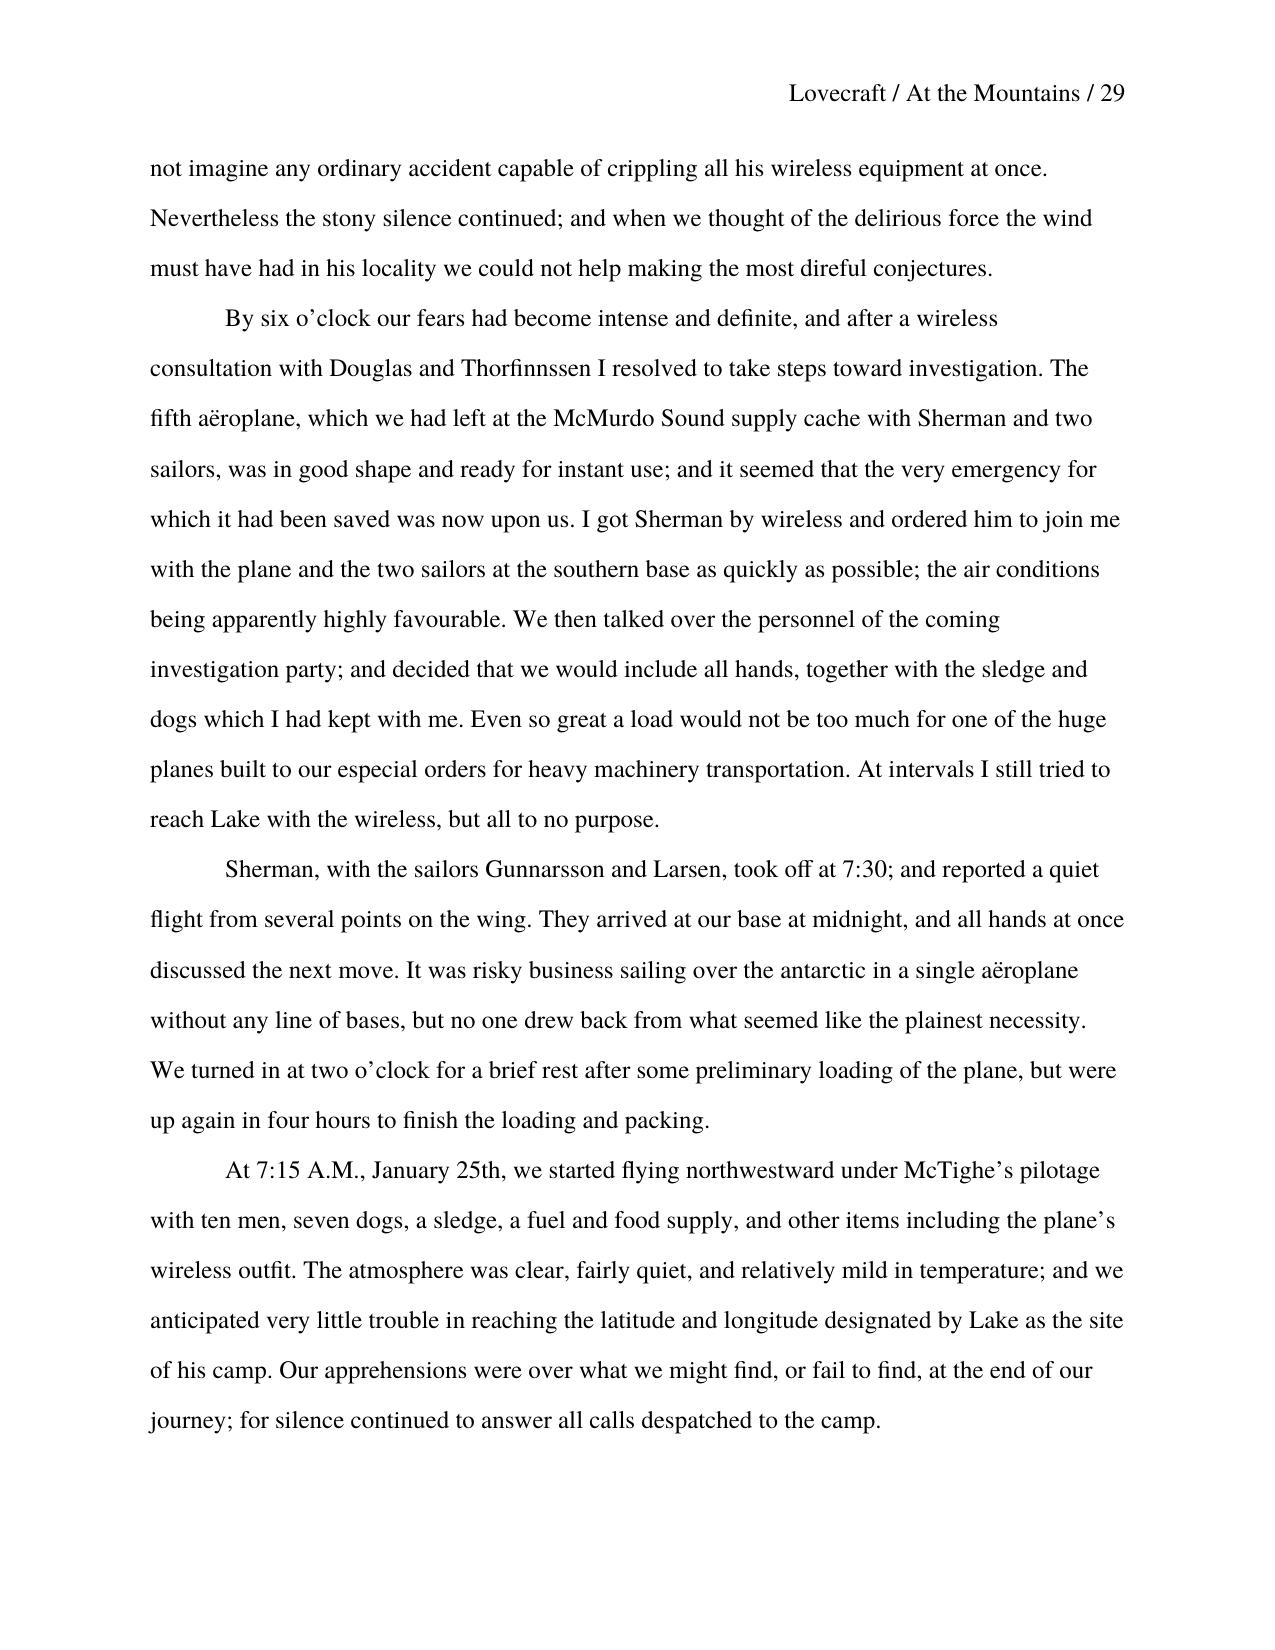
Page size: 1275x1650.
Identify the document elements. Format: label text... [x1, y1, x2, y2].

text Sherman, with the sailors Gunnarsson and Larsen, took off at 7:30; and reported a quiet flight from several points on the wing. They arrived at our base at midnight, and all hands at once discussed the next move. It was risky business sailing over the antarctic in a single aëroplane without any line of bases, but no one drew back from what seemed like the plainest necessity. We turned in at two o’clock for a brief rest after some preliminary loading of the plane, but were up again in four hours to finish the loading and packing. [150, 851, 1125, 1135]
text At 7:15 A.M., January 25th, we started flying northwestward under McTighe’s pilotage with ten men, seven dogs, a sledge, a fuel and food supply, and other items including the plane’s wireless outfit. The atmosphere was clear, fairly quiet, and relatively mild in temperature; and we anticipated very little trouble in reaching the latitude and longitude designated by Lake as the site of his camp. Our apprehensions were over what we might find, or fail to find, at the end of our journey; for silence continued to answer all calls despatched to the camp. [150, 1152, 1125, 1436]
text not imagine any ordinary accident capable of crippling all his wireless equipment at once. Nevertheless the stony silence continued; and when we thought of the delirious force the wind must have had in his locality we could not help making the most direful conjectures. [150, 150, 1125, 284]
text By six o’clock our fears had become intense and definite, and after a wireless consultation with Douglas and Thorfinnssen I resolved to take steps toward investigation. The fifth aëroplane, which we had left at the McMurdo Sound supply cache with Sherman and two sailors, was in good shape and ready for instant use; and it seemed that the very emergency for which it had been saved was now upon us. I got Sherman by wireless and ordered him to join me with the plane and the two sailors at the southern base as quickly as possible; the air conditions being apparently highly favourable. We then talked over the personnel of the coming investigation party; and decided that we would include all hands, together with the sledge and dogs which I had kept with me. Even so great a load would not be too much for one of the huge planes built to our especial orders for heavy machinery transportation. At intervals I still tried to reach Lake with the wireless, but all to no purpose. [150, 300, 1125, 835]
